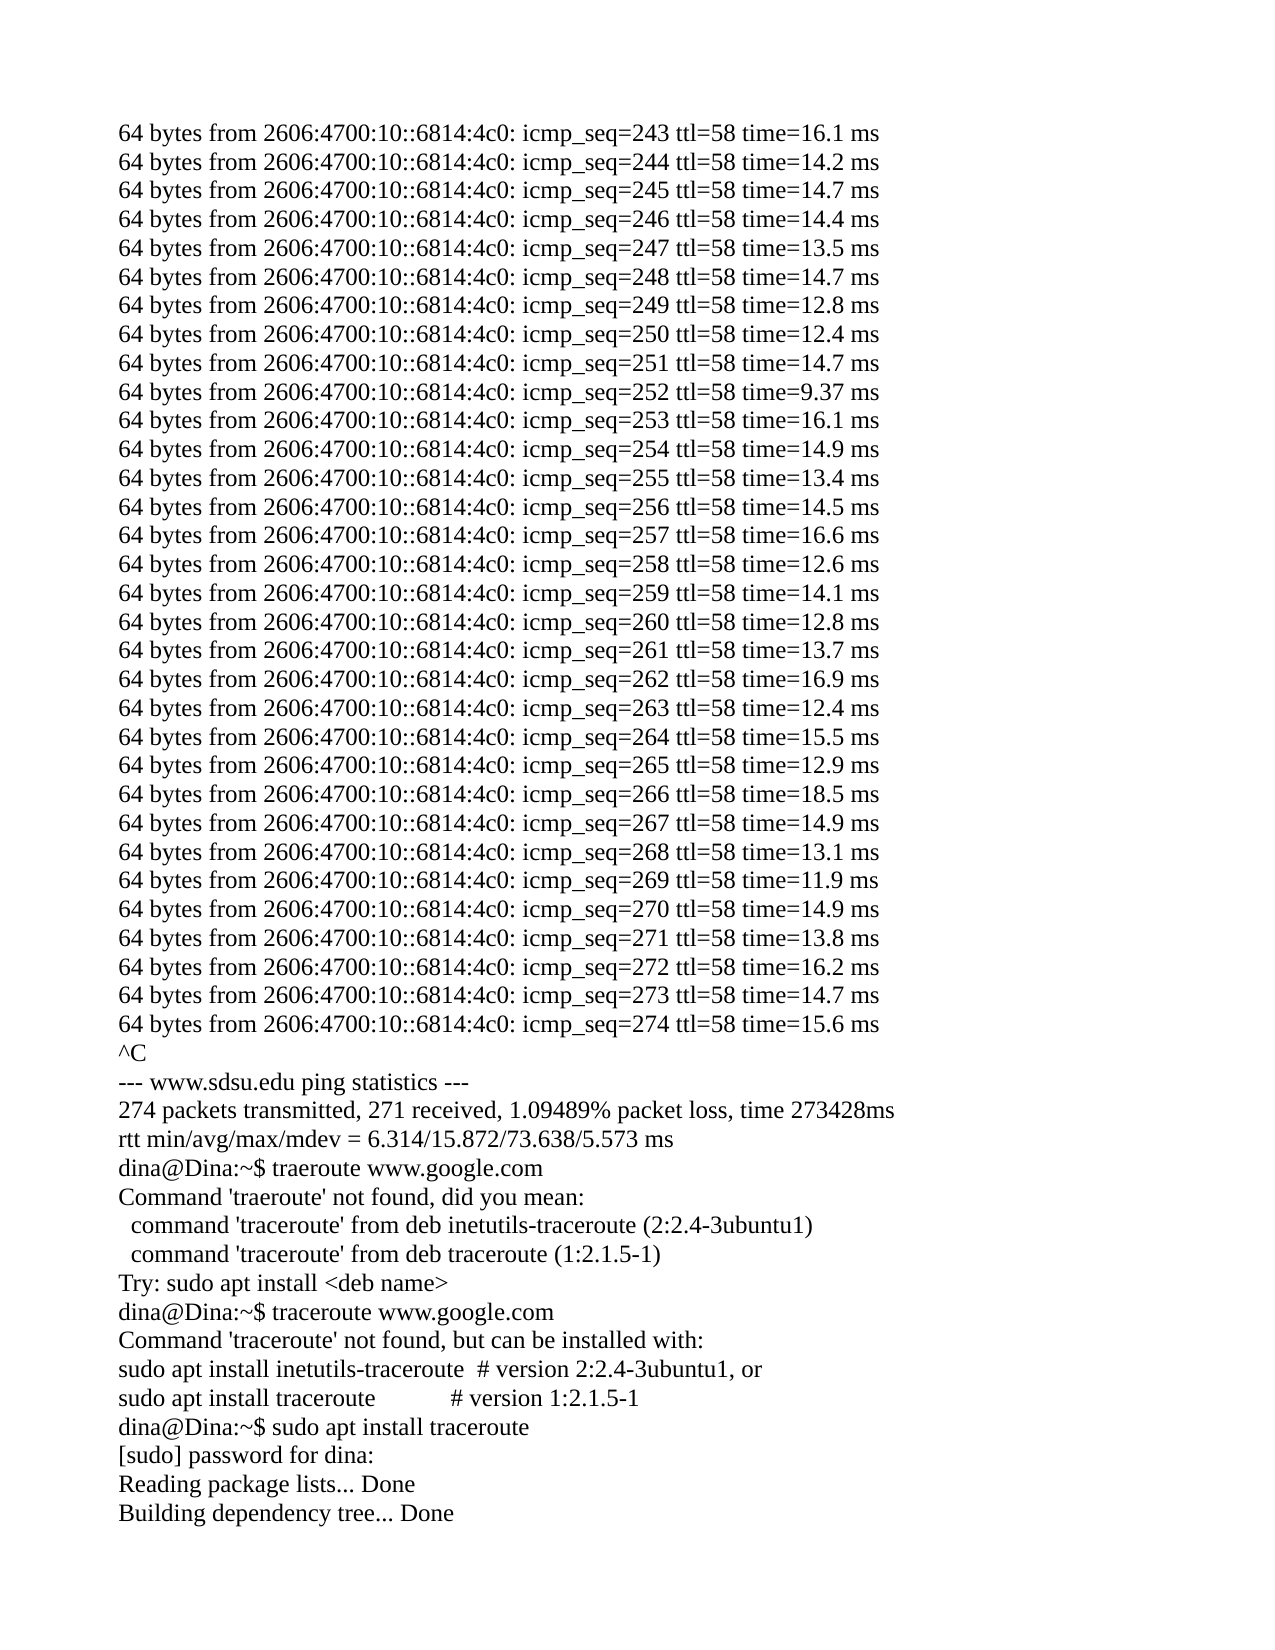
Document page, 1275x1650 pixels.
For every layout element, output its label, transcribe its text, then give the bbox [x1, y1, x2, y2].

text 64 bytes from 2606:4700:10::6814:4c0: icmp_seq=262 ttl=58 time=16.9 ms [118, 664, 1157, 693]
text 64 bytes from 2606:4700:10::6814:4c0: icmp_seq=251 ttl=58 time=14.7 ms [118, 348, 1157, 377]
text dina@Dina:~$ sudo apt install traceroute [118, 1412, 1157, 1441]
text 64 bytes from 2606:4700:10::6814:4c0: icmp_seq=257 ttl=58 time=16.6 ms [118, 521, 1157, 549]
text command 'traceroute' from deb traceroute (1:2.1.5-1) [118, 1239, 1157, 1268]
text Try: sudo apt install <deb name> [118, 1268, 1157, 1297]
text 64 bytes from 2606:4700:10::6814:4c0: icmp_seq=270 ttl=58 time=14.9 ms [118, 894, 1157, 923]
text 64 bytes from 2606:4700:10::6814:4c0: icmp_seq=253 ttl=58 time=16.1 ms [118, 406, 1157, 434]
text 64 bytes from 2606:4700:10::6814:4c0: icmp_seq=259 ttl=58 time=14.1 ms [118, 578, 1157, 607]
text 64 bytes from 2606:4700:10::6814:4c0: icmp_seq=266 ttl=58 time=18.5 ms [118, 779, 1157, 808]
text 64 bytes from 2606:4700:10::6814:4c0: icmp_seq=258 ttl=58 time=12.6 ms [118, 549, 1157, 578]
text 64 bytes from 2606:4700:10::6814:4c0: icmp_seq=256 ttl=58 time=14.5 ms [118, 492, 1157, 521]
text 64 bytes from 2606:4700:10::6814:4c0: icmp_seq=272 ttl=58 time=16.2 ms [118, 952, 1157, 981]
text 64 bytes from 2606:4700:10::6814:4c0: icmp_seq=261 ttl=58 time=13.7 ms [118, 636, 1157, 664]
text 64 bytes from 2606:4700:10::6814:4c0: icmp_seq=250 ttl=58 time=12.4 ms [118, 319, 1157, 348]
text 64 bytes from 2606:4700:10::6814:4c0: icmp_seq=252 ttl=58 time=9.37 ms [118, 377, 1157, 406]
text sudo apt install inetutils-traceroute # version 2:2.4-3ubuntu1, or [118, 1354, 1157, 1383]
text 64 bytes from 2606:4700:10::6814:4c0: icmp_seq=249 ttl=58 time=12.8 ms [118, 291, 1157, 319]
text 64 bytes from 2606:4700:10::6814:4c0: icmp_seq=273 ttl=58 time=14.7 ms [118, 981, 1157, 1009]
text 64 bytes from 2606:4700:10::6814:4c0: icmp_seq=243 ttl=58 time=16.1 ms [118, 118, 1157, 147]
text 64 bytes from 2606:4700:10::6814:4c0: icmp_seq=254 ttl=58 time=14.9 ms [118, 434, 1157, 463]
text rtt min/avg/max/mdev = 6.314/15.872/73.638/5.573 ms [118, 1124, 1157, 1153]
text dina@Dina:~$ traceroute www.google.com [118, 1297, 1157, 1326]
text Command 'traceroute' not found, but can be installed with: [118, 1326, 1157, 1354]
text ^C [118, 1038, 1157, 1067]
text 64 bytes from 2606:4700:10::6814:4c0: icmp_seq=265 ttl=58 time=12.9 ms [118, 751, 1157, 779]
text 64 bytes from 2606:4700:10::6814:4c0: icmp_seq=260 ttl=58 time=12.8 ms [118, 607, 1157, 636]
text 64 bytes from 2606:4700:10::6814:4c0: icmp_seq=255 ttl=58 time=13.4 ms [118, 463, 1157, 492]
text 64 bytes from 2606:4700:10::6814:4c0: icmp_seq=269 ttl=58 time=11.9 ms [118, 866, 1157, 894]
text Building dependency tree... Done [118, 1498, 1157, 1527]
text 64 bytes from 2606:4700:10::6814:4c0: icmp_seq=263 ttl=58 time=12.4 ms [118, 693, 1157, 722]
text 64 bytes from 2606:4700:10::6814:4c0: icmp_seq=271 ttl=58 time=13.8 ms [118, 923, 1157, 952]
text 64 bytes from 2606:4700:10::6814:4c0: icmp_seq=268 ttl=58 time=13.1 ms [118, 837, 1157, 866]
text command 'traceroute' from deb inetutils-traceroute (2:2.4-3ubuntu1) [118, 1211, 1157, 1239]
text 64 bytes from 2606:4700:10::6814:4c0: icmp_seq=247 ttl=58 time=13.5 ms [118, 233, 1157, 262]
text 64 bytes from 2606:4700:10::6814:4c0: icmp_seq=274 ttl=58 time=15.6 ms [118, 1009, 1157, 1038]
text Reading package lists... Done [118, 1469, 1157, 1498]
text 64 bytes from 2606:4700:10::6814:4c0: icmp_seq=246 ttl=58 time=14.4 ms [118, 204, 1157, 233]
text 64 bytes from 2606:4700:10::6814:4c0: icmp_seq=267 ttl=58 time=14.9 ms [118, 808, 1157, 837]
text 64 bytes from 2606:4700:10::6814:4c0: icmp_seq=248 ttl=58 time=14.7 ms [118, 262, 1157, 291]
text 64 bytes from 2606:4700:10::6814:4c0: icmp_seq=245 ttl=58 time=14.7 ms [118, 176, 1157, 204]
text dina@Dina:~$ traeroute www.google.com [118, 1153, 1157, 1182]
text 274 packets transmitted, 271 received, 1.09489% packet loss, time 273428ms [118, 1096, 1157, 1124]
text 64 bytes from 2606:4700:10::6814:4c0: icmp_seq=264 ttl=58 time=15.5 ms [118, 722, 1157, 751]
text [sudo] password for dina: [118, 1441, 1157, 1469]
text Command 'traeroute' not found, did you mean: [118, 1182, 1157, 1211]
text sudo apt install traceroute # version 1:2.1.5-1 [118, 1383, 1157, 1412]
text --- www.sdsu.edu ping statistics --- [118, 1067, 1157, 1096]
text 64 bytes from 2606:4700:10::6814:4c0: icmp_seq=244 ttl=58 time=14.2 ms [118, 147, 1157, 176]
